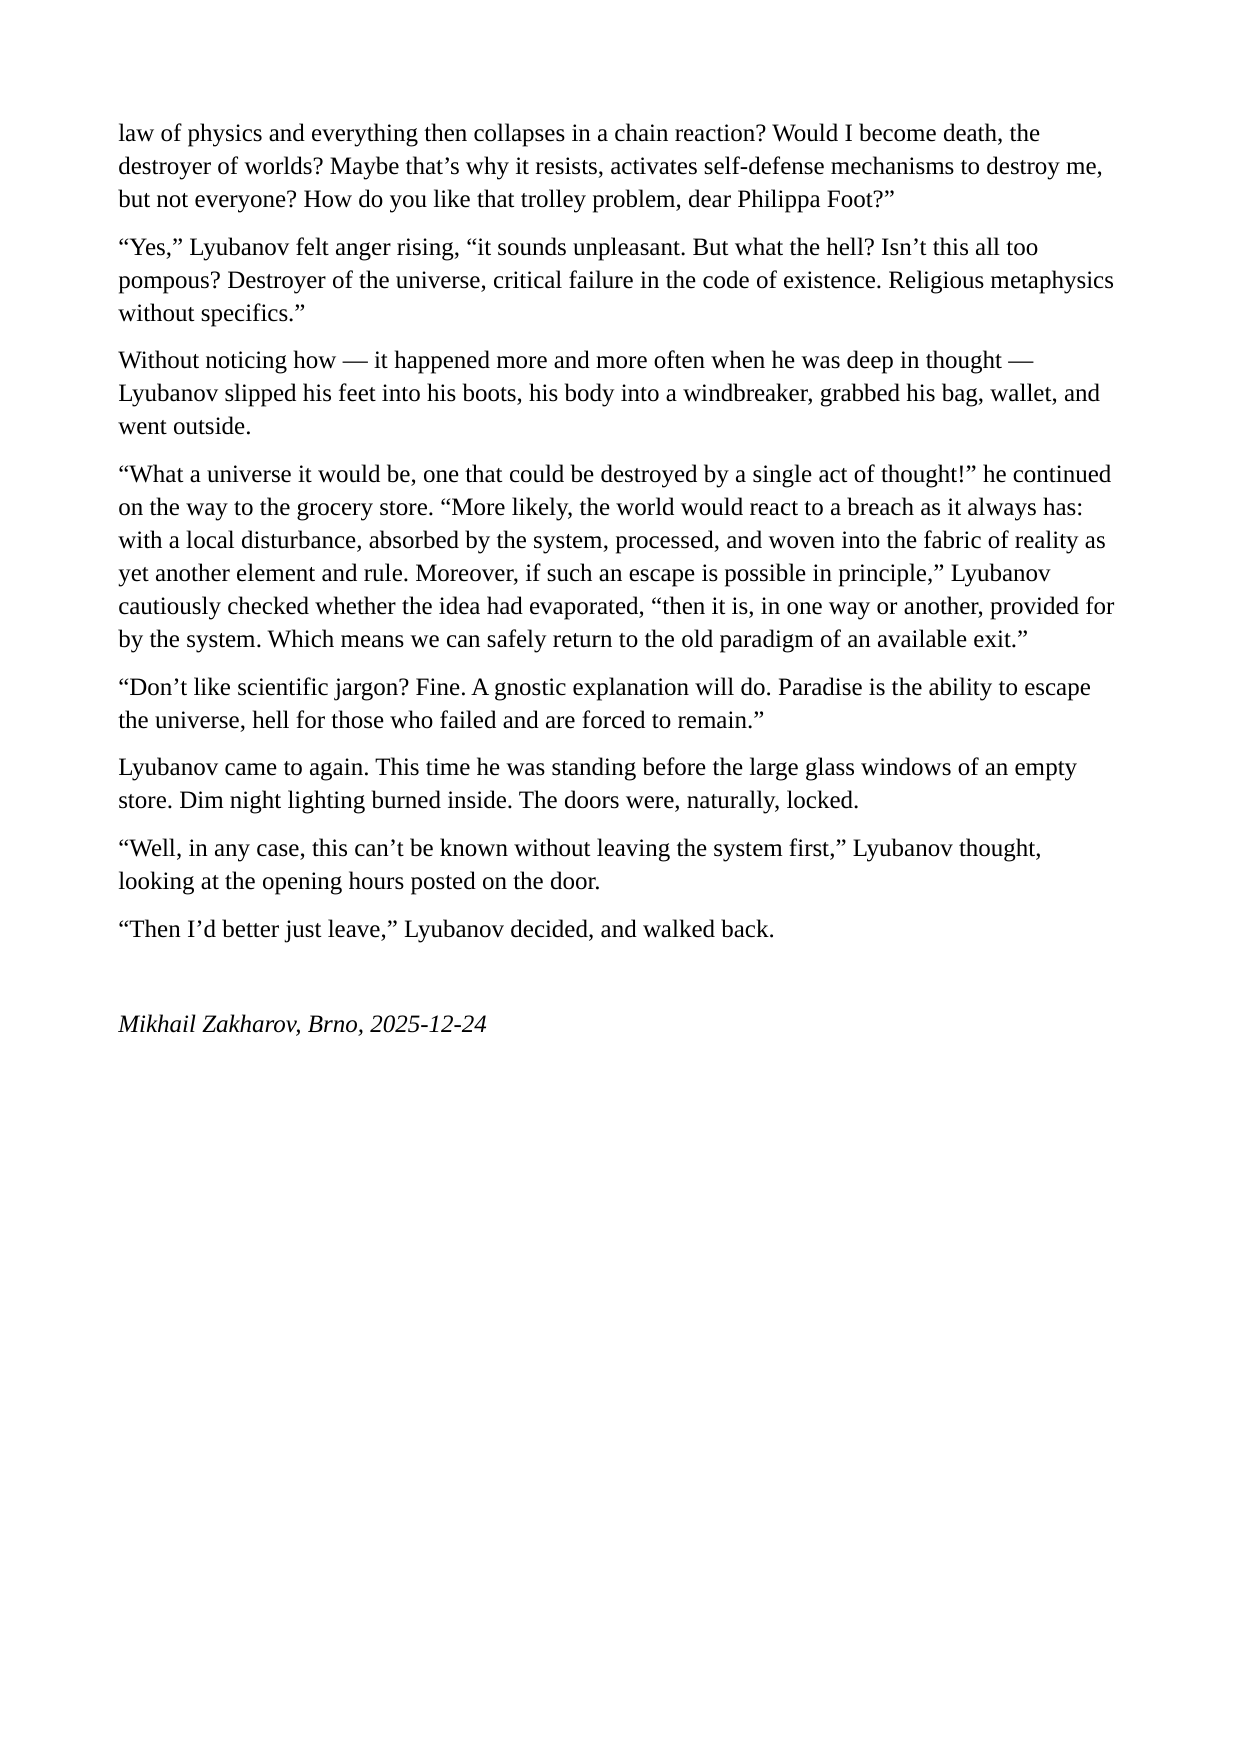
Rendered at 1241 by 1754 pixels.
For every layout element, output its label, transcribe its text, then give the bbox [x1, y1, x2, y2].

text “Well, in any case, this can’t be known without leaving the system first,” Lyubanov thought, looking at the opening hours posted on the door. [118, 833, 1122, 895]
text “Then I’d better just leave,” Lyubanov decided, and walked back. [118, 914, 1122, 942]
text Without noticing how — it happened more and more often when he was deep in thought — Lyubanov slipped his feet into his boots, his body into a windbreaker, grabbed his bag, wallet, and went outside. [118, 345, 1122, 440]
text law of physics and everything then collapses in a chain reaction? Would I become death, the destroyer of worlds? Maybe that’s why it resists, activates self-defense mechanisms to destroy me, but not everyone? How do you like that trolley problem, dear Philippa Foot?” [118, 118, 1122, 213]
text Lyubanov came to again. This time he was standing before the large glass windows of an empty store. Dim night lighting burned inside. The doors were, naturally, locked. [118, 752, 1122, 814]
text Mikhail Zakharov, Brno, 2025-12-24 [118, 1009, 1122, 1038]
text “Don’t like scientific jargon? Fine. A gnostic explanation will do. Paradise is the ability to escape the universe, hell for those who failed and are forced to remain.” [118, 672, 1122, 733]
text “Yes,” Lyubanov felt anger rising, “it sounds unpleasant. But what the hell? Isn’t this all too pompous? Destroyer of the universe, critical failure in the code of existence. Religious metaphysics without specifics.” [118, 232, 1122, 327]
text “What a universe it would be, one that could be destroyed by a single act of thought!” he continued on the way to the grocery store. “More likely, the world would react to a breach as it always has: with a local disturbance, absorbed by the system, processed, and woven into the fabric of reality as yet another element and rule. Moreover, if such an escape is possible in principle,” Lyubanov cautiously checked whether the idea had evaporated, “then it is, in one way or another, provided for by the system. Which means we can safely return to the old paradigm of an available exit.” [118, 459, 1122, 653]
